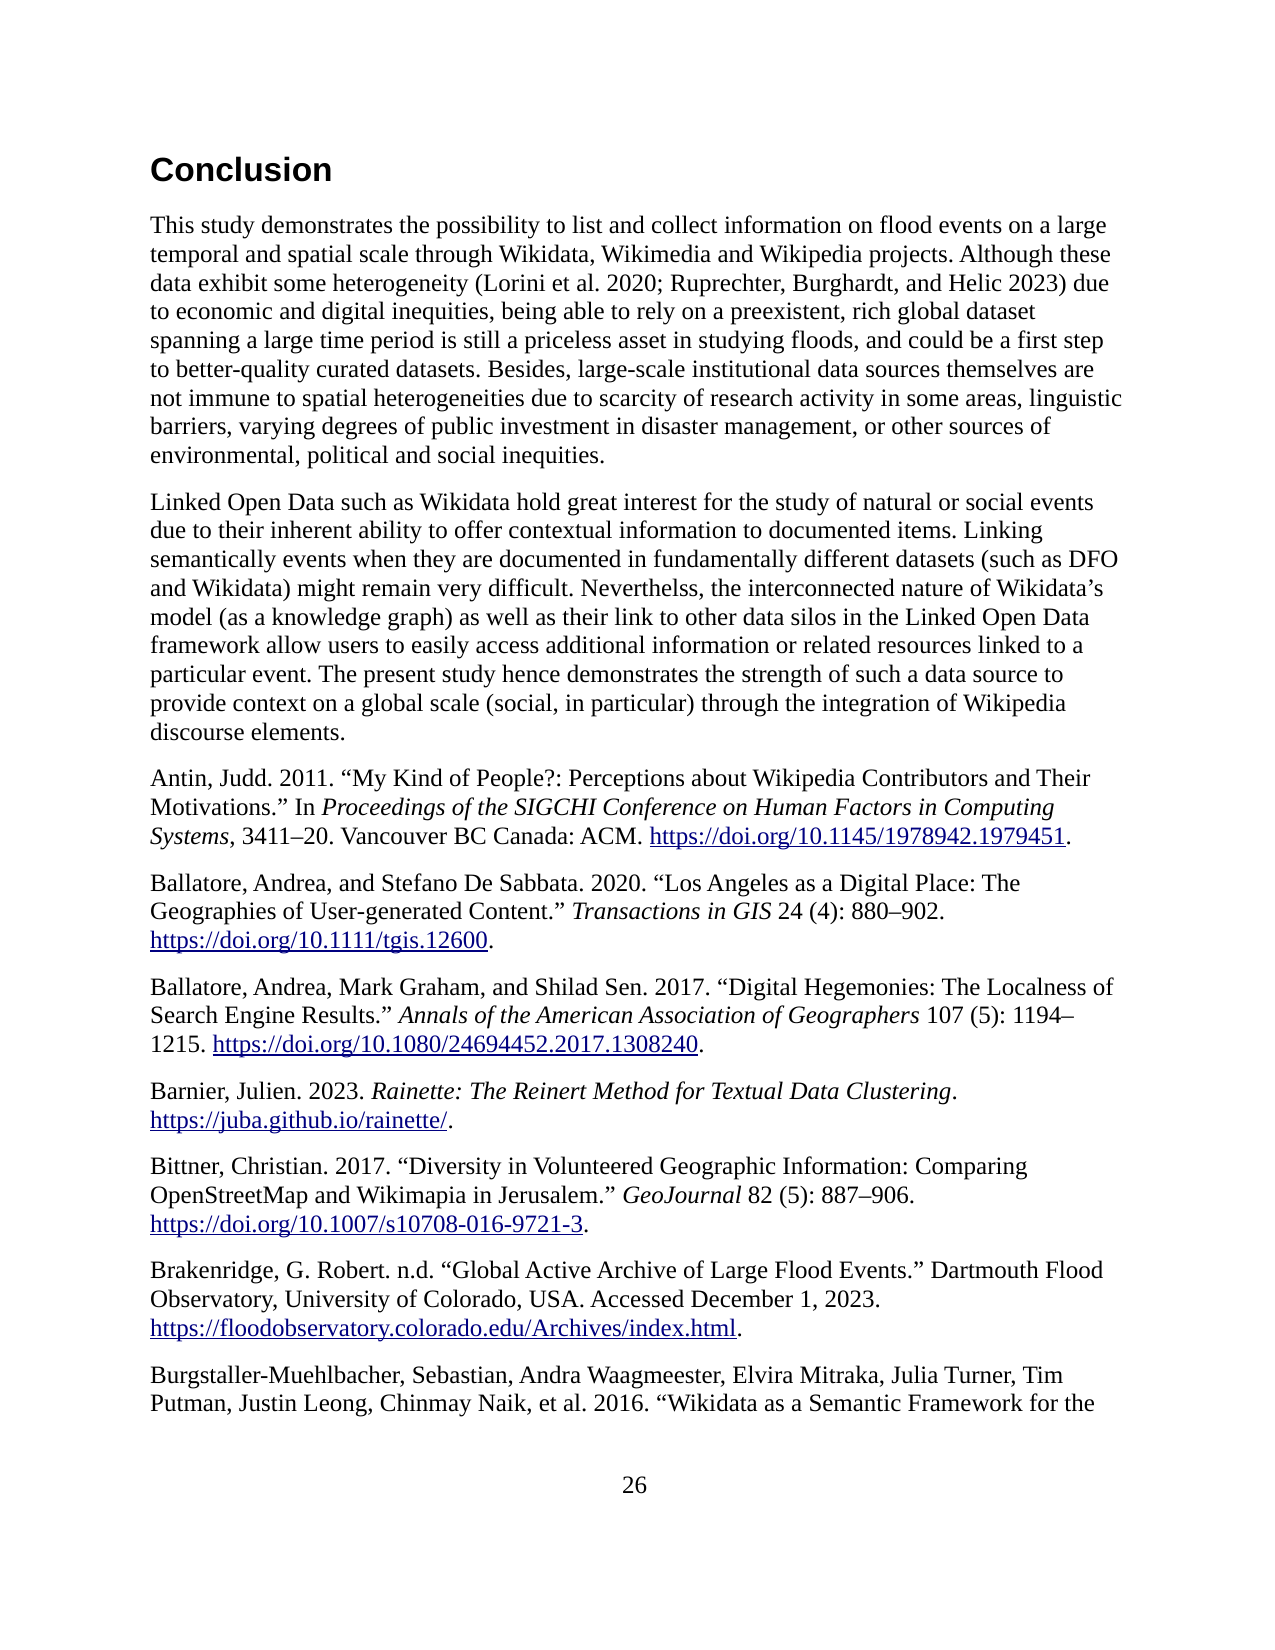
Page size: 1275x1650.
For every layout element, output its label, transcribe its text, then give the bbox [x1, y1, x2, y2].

text Bittner, Christian. 2017. “Diversity in Volunteered Geographic Information: Comparing OpenStreetMap and Wikimapia in Jerusalem.” GeoJournal 82 (5): 887–906. https://doi.org/10.1007/s10708-016-9721-3. [150, 1151, 1125, 1238]
subtitle Conclusion [150, 150, 1125, 189]
text This study demonstrates the possibility to list and collect information on flood events on a large temporal and spatial scale through Wikidata, Wikimedia and Wikipedia projects. Although these data exhibit some heterogeneity (Lorini et al. 2020; Ruprechter, Burghardt, and Helic 2023) due to economic and digital inequities, being able to rely on a preexistent, rich global dataset spanning a large time period is still a priceless asset in studying floods, and could be a first step to better-quality curated datasets. Besides, large-scale institutional data sources themselves are not immune to spatial heterogeneities due to scarcity of research activity in some areas, linguistic barriers, varying degrees of public investment in disaster management, or other sources of environmental, political and social inequities. [150, 210, 1125, 469]
text Antin, Judd. 2011. “My Kind of People?: Perceptions about Wikipedia Contributors and Their Motivations.” In Proceedings of the SIGCHI Conference on Human Factors in Computing Systems, 3411–20. Vancouver BC Canada: ACM. https://doi.org/10.1145/1978942.1979451. [150, 763, 1125, 850]
text Linked Open Data such as Wikidata hold great interest for the study of natural or social events due to their inherent ability to offer contextual information to documented items. Linking semantically events when they are documented in fundamentally different datasets (such as DFO and Wikidata) might remain very difficult. Neverthelss, the interconnected nature of Wikidata’s model (as a knowledge graph) as well as their link to other data silos in the Linked Open Data framework allow users to easily access additional information or related resources linked to a particular event. The present study hence demonstrates the strength of such a data source to provide context on a global scale (social, in particular) through the integration of Wikipedia discourse elements. [150, 487, 1125, 746]
text Ballatore, Andrea, Mark Graham, and Shilad Sen. 2017. “Digital Hegemonies: The Localness of Search Engine Results.” Annals of the American Association of Geographers 107 (5): 1194–1215. https://doi.org/10.1080/24694452.2017.1308240. [150, 972, 1125, 1058]
text Barnier, Julien. 2023. Rainette: The Reinert Method for Textual Data Clustering. https://juba.github.io/rainette/. [150, 1076, 1125, 1133]
text Brakenridge, G. Robert. n.d. “Global Active Archive of Large Flood Events.” Dartmouth Flood Observatory, University of Colorado, USA. Accessed December 1, 2023. https://floodobservatory.colorado.edu/Archives/index.html. [150, 1256, 1125, 1342]
text Ballatore, Andrea, and Stefano De Sabbata. 2020. “Los Angeles as a Digital Place: The Geographies of User‐generated Content.” Transactions in GIS 24 (4): 880–902. https://doi.org/10.1111/tgis.12600. [150, 868, 1125, 954]
text Burgstaller-Muehlbacher, Sebastian, Andra Waagmeester, Elvira Mitraka, Julia Turner, Tim Putman, Justin Leong, Chinmay Naik, et al. 2016. “Wikidata as a Semantic Framework for the [150, 1360, 1125, 1417]
